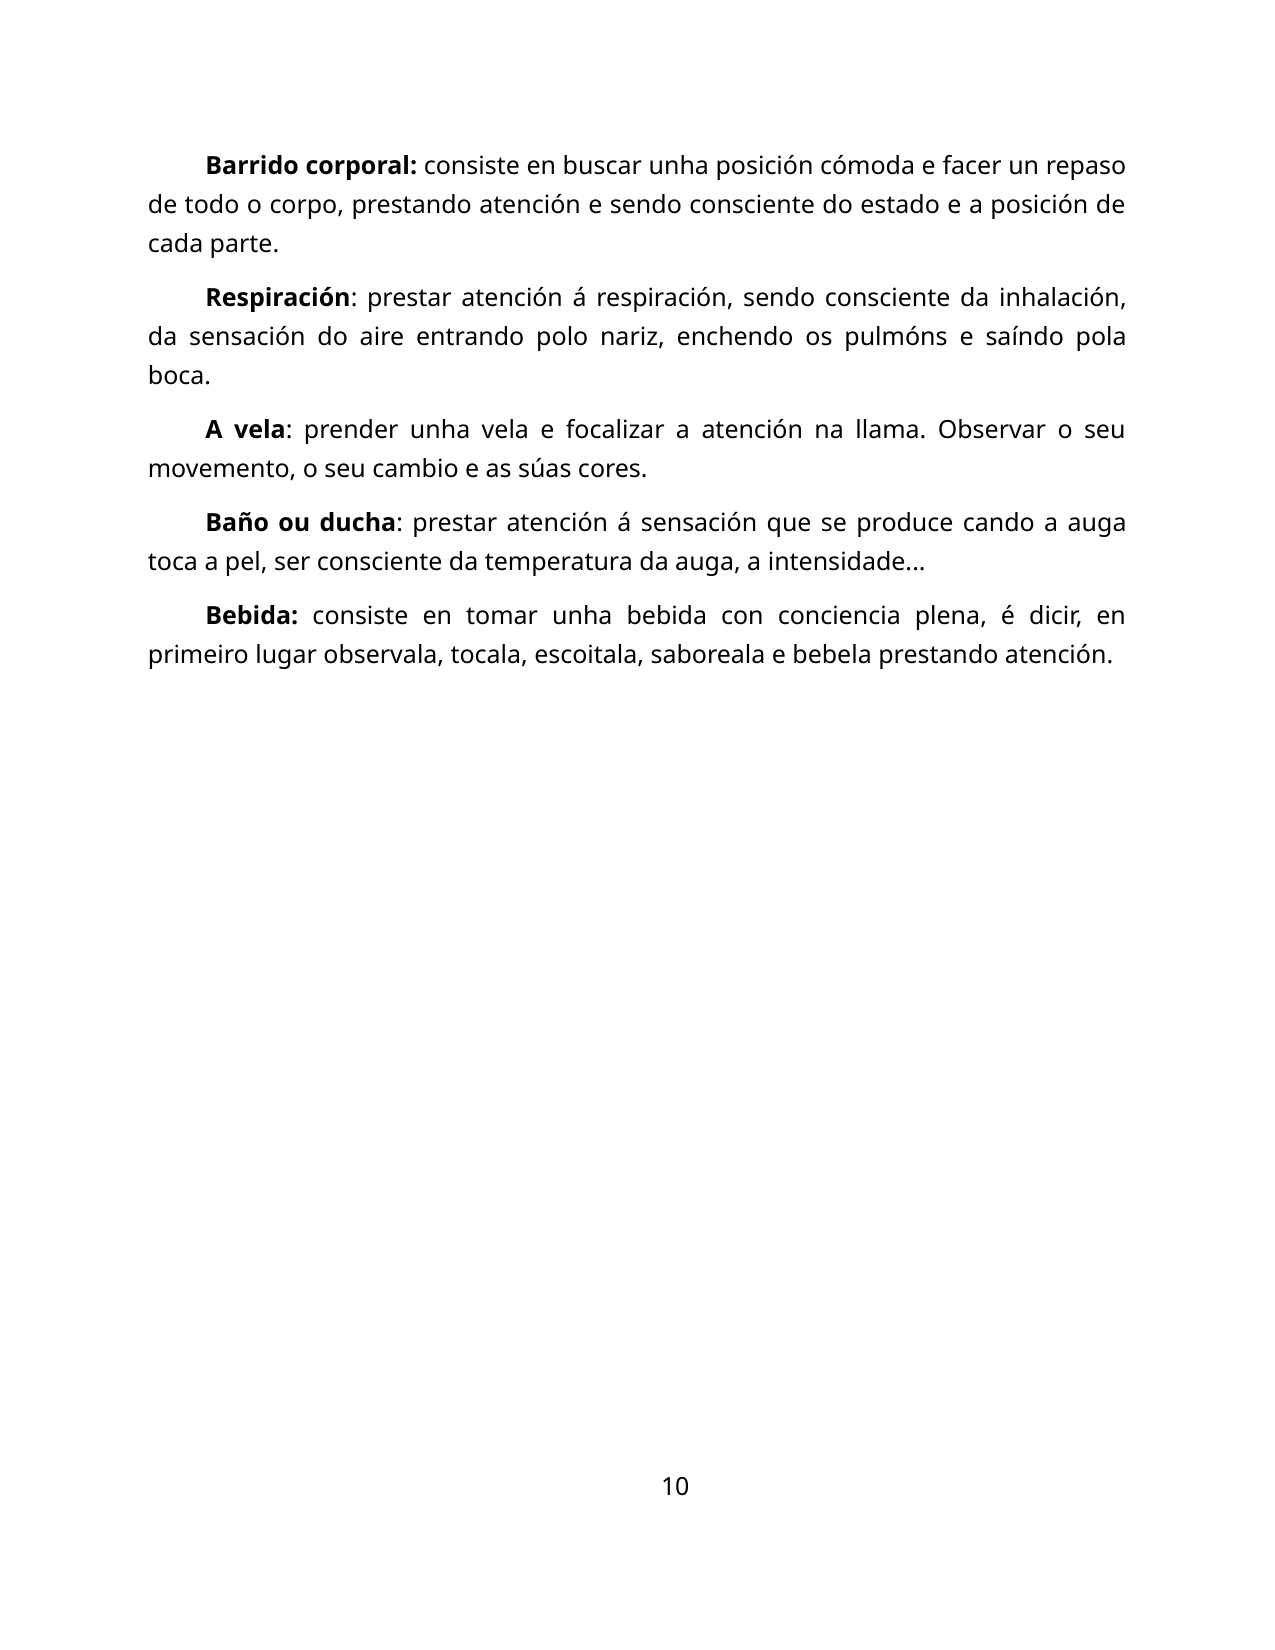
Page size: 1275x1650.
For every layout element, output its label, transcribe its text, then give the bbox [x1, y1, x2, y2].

text Bebida: consiste en tomar unha bebida con conciencia plena, é dicir, en primeiro lugar observala, tocala, escoitala, saboreala e bebela prestando atención. [148, 598, 1127, 671]
text A vela: prender unha vela e focalizar a atención na llama. Observar o seu movemento, o seu cambio e as súas cores. [148, 412, 1127, 485]
text Baño ou ducha: prestar atención á sensación que se produce cando a auga toca a pel, ser consciente da temperatura da auga, a intensidade... [148, 505, 1127, 578]
text Barrido corporal: consiste en buscar unha posición cómoda e facer un repaso de todo o corpo, prestando atención e sendo consciente do estado e a posición de cada parte. [148, 148, 1127, 260]
text Respiración: prestar atención á respiración, sendo consciente da inhalación, da sensación do aire entrando polo nariz, enchendo os pulmóns e saíndo pola boca. [148, 280, 1127, 392]
